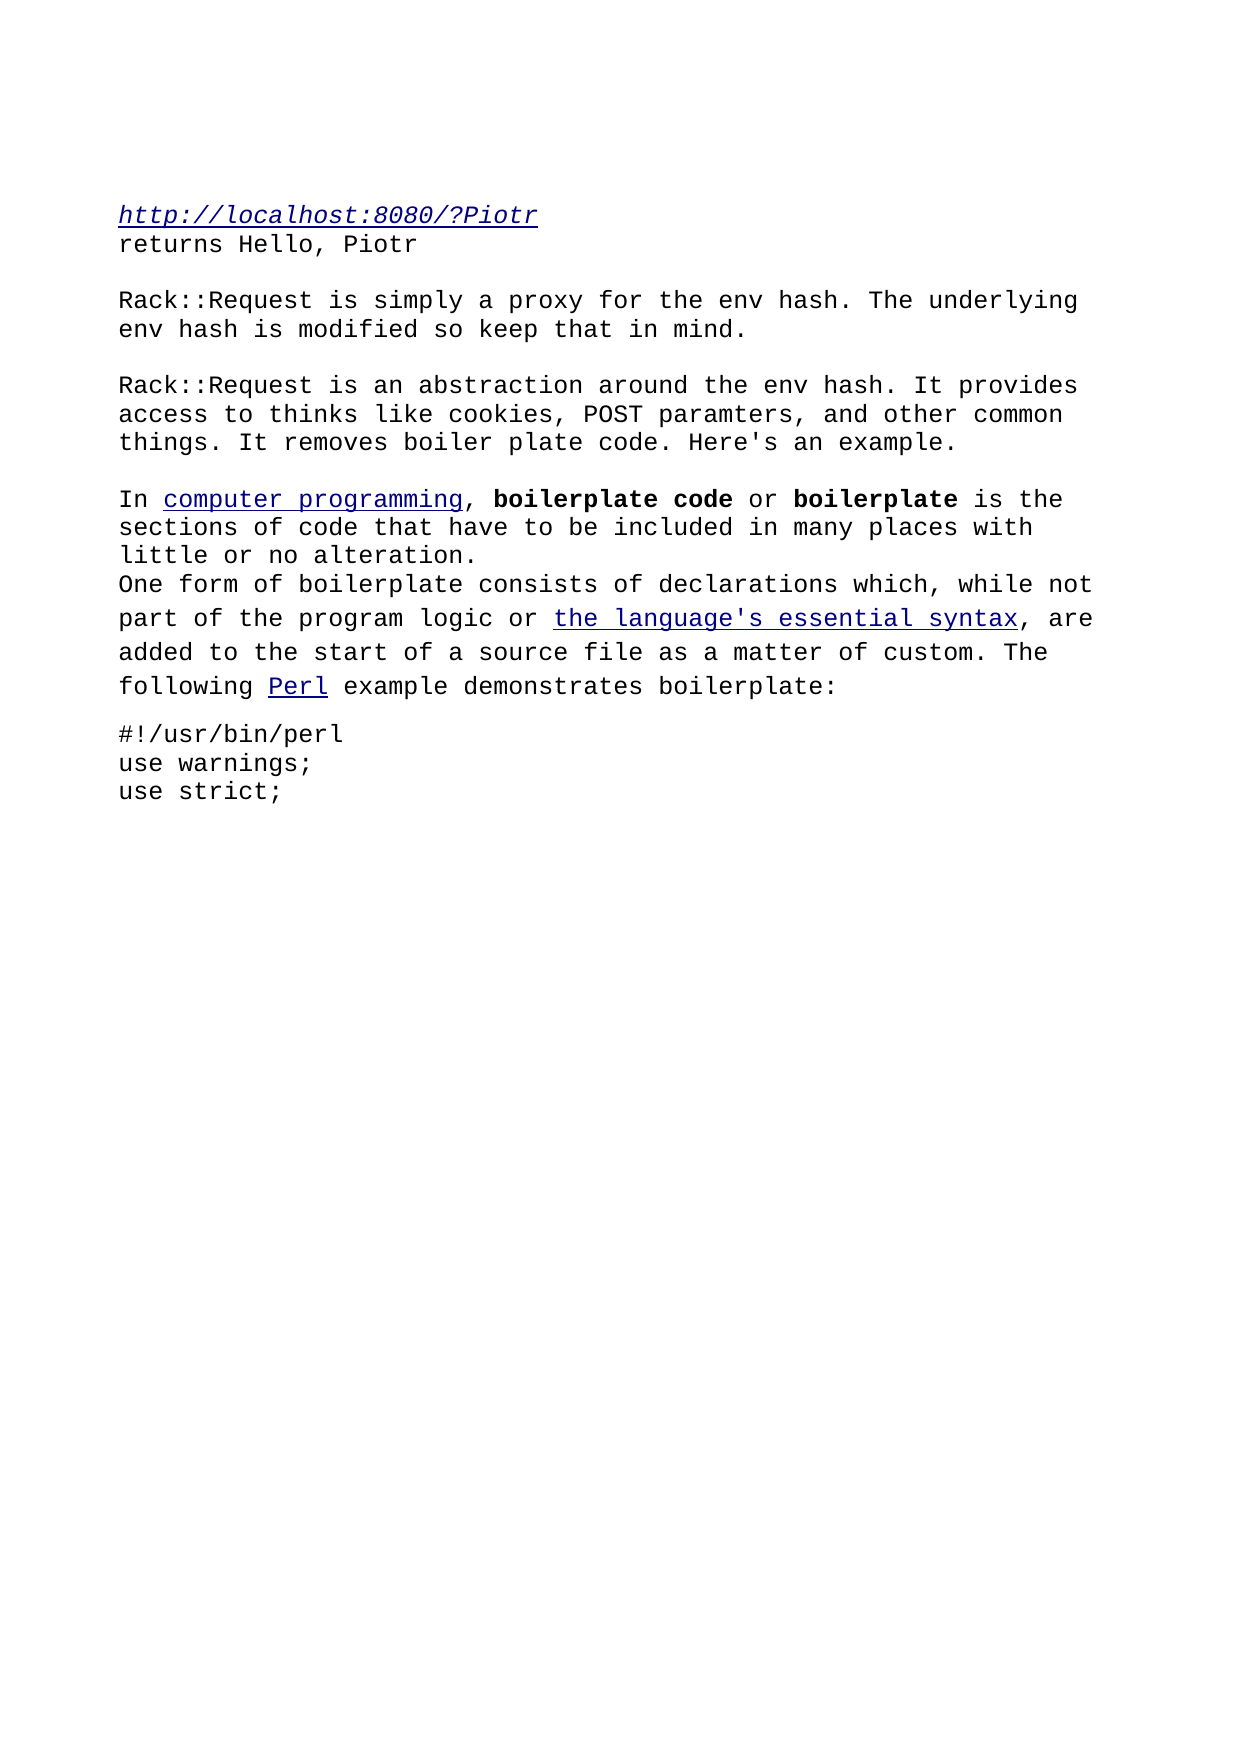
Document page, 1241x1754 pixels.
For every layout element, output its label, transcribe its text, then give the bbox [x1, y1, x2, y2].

text Rack::Request is an abstraction around the env hash. It provides access to thinks like cookies, POST paramters, and other common things. It removes boiler plate code. Here's an example. [118, 373, 1122, 458]
text returns Hello, Piotr [118, 231, 1122, 260]
text http://localhost:8080/?Piotr [118, 203, 1122, 231]
text #!/usr/bin/perl [118, 722, 1122, 750]
text use strict; [118, 778, 1122, 807]
text use warnings; [118, 750, 1122, 778]
text One form of boilerplate consists of declarations which, while not part of the program logic or the language's essential syntax, are added to the start of a source file as a matter of custom. The following Perl example demonstrates boilerplate: [118, 571, 1122, 702]
text Rack::Request is simply a proxy for the env hash. The underlying env hash is modified so keep that in mind. [118, 288, 1122, 345]
text In computer programming, boilerplate code or boilerplate is the sections of code that have to be included in many places with little or no alteration. [118, 486, 1122, 571]
